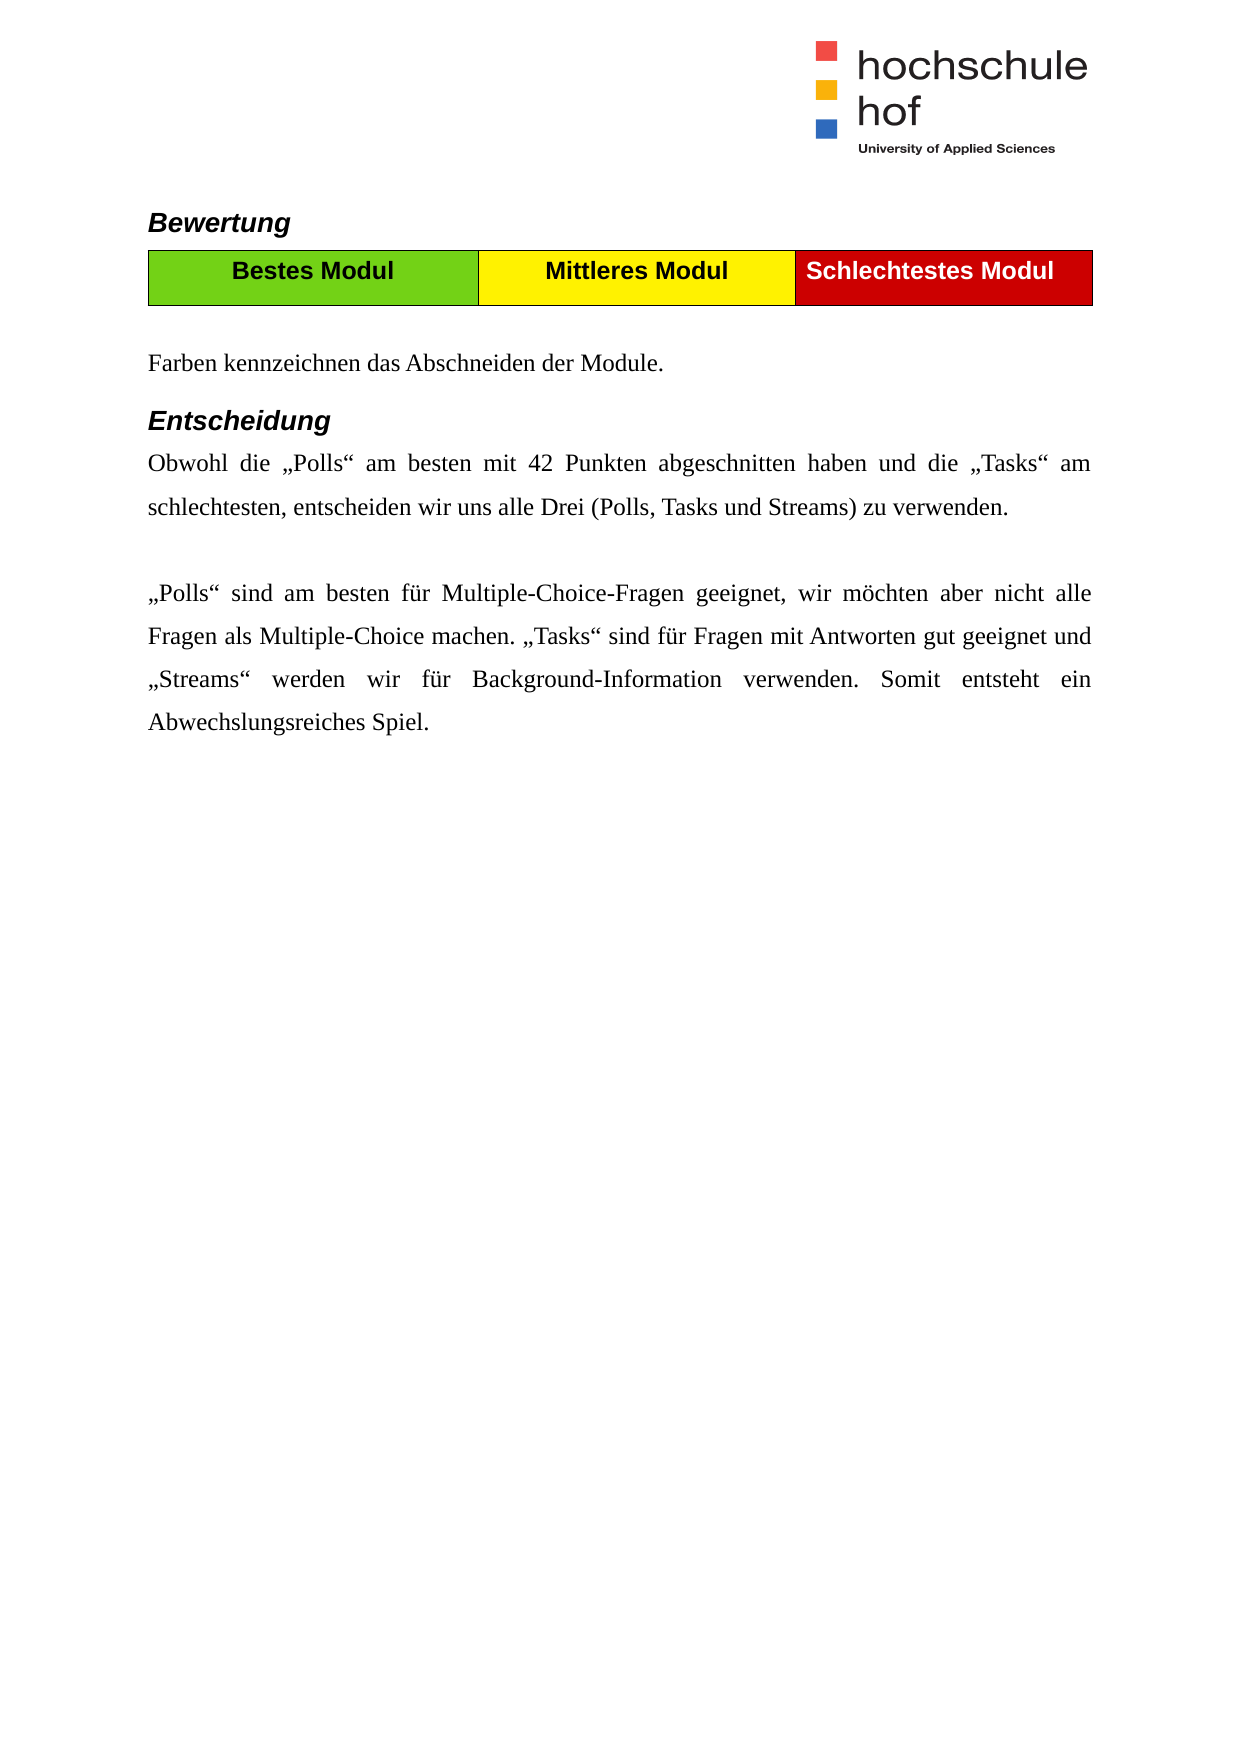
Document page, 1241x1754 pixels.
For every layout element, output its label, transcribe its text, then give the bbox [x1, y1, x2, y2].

subtitle Bewertung [148, 206, 1092, 238]
text „Polls“ sind am besten für Multiple-Choice-Fragen geeignet, wir möchten aber nicht alle Fragen als Multiple-Choice machen. „Tasks“ sind für Fragen mit Antworten gut geeignet und „Streams“ werden wir für Background-Information verwenden. Somit entsteht ein Abwechslungsreiches Spiel. [148, 578, 1092, 736]
text Farben kennzeichnen das Abschneiden der Module. [148, 348, 1092, 377]
subtitle Entscheidung [148, 404, 1092, 436]
picture [815, 41, 1087, 155]
table_header Mittleres Modul [479, 251, 795, 305]
text Obwohl die „Polls“ am besten mit 42 Punkten abgeschnitten haben und die „Tasks“ am schlechtesten, entscheiden wir uns alle Drei (Polls, Tasks und Streams) zu verwenden. [148, 448, 1092, 520]
table_header Bestes Modul [149, 251, 478, 305]
table_header Schlechtestes Modul [796, 251, 1092, 305]
